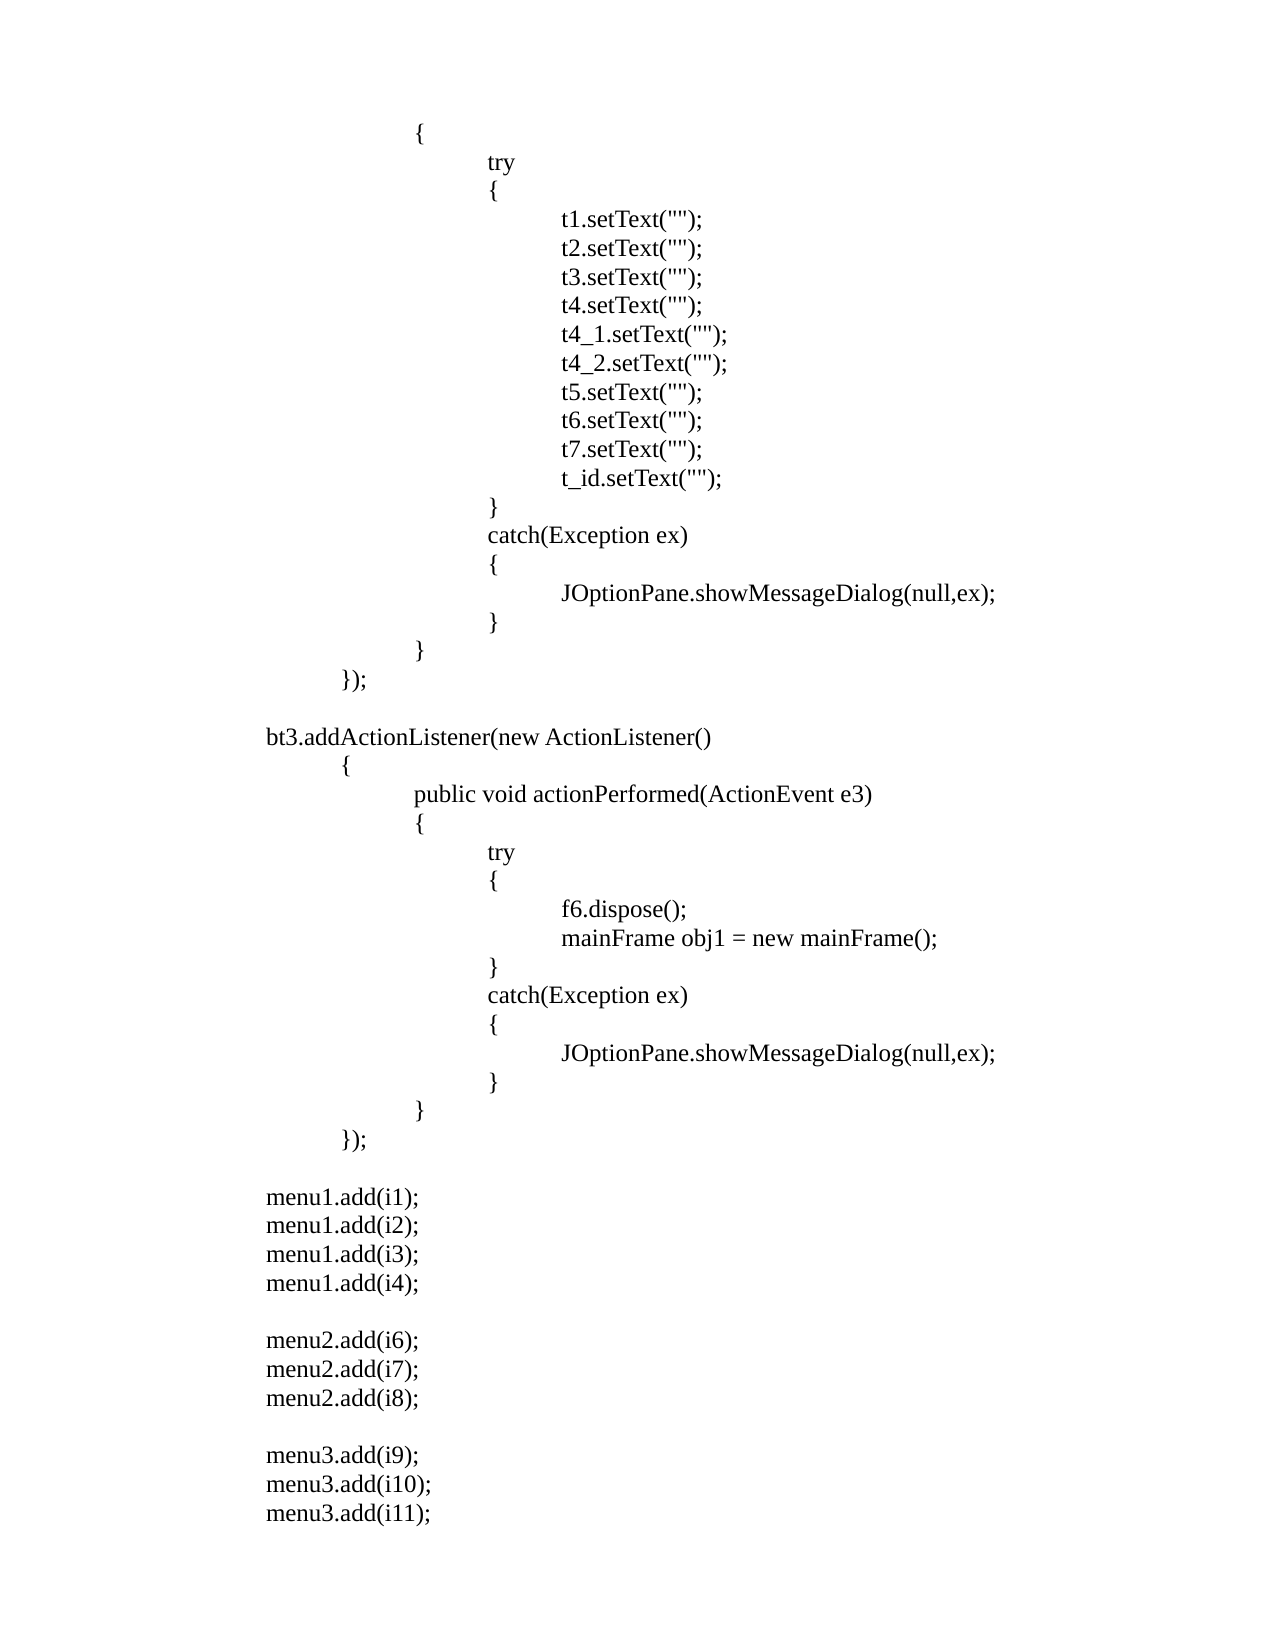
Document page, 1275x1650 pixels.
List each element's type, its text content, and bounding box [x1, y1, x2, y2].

text menu2.add(i6); [118, 1326, 1157, 1354]
text menu3.add(i9); [118, 1441, 1157, 1469]
text try [118, 837, 1157, 866]
text { [118, 176, 1157, 204]
text menu3.add(i11); [118, 1498, 1157, 1527]
text menu2.add(i8); [118, 1383, 1157, 1412]
text JOptionPane.showMessageDialog(null,ex); [118, 578, 1157, 607]
text menu1.add(i1); [118, 1182, 1157, 1211]
text mainFrame obj1 = new mainFrame(); [118, 923, 1157, 952]
text catch(Exception ex) [118, 981, 1157, 1009]
text t3.setText(""); [118, 262, 1157, 291]
text t4_2.setText(""); [118, 348, 1157, 377]
text { [118, 549, 1157, 578]
text { [118, 808, 1157, 837]
text menu2.add(i7); [118, 1354, 1157, 1383]
text } [118, 492, 1157, 521]
text try [118, 147, 1157, 176]
text t2.setText(""); [118, 233, 1157, 262]
text { [118, 118, 1157, 147]
text } [118, 1096, 1157, 1124]
text JOptionPane.showMessageDialog(null,ex); [118, 1038, 1157, 1067]
text } [118, 1067, 1157, 1096]
text t4_1.setText(""); [118, 319, 1157, 348]
text t1.setText(""); [118, 204, 1157, 233]
text bt3.addActionListener(new ActionListener() [118, 722, 1157, 751]
text catch(Exception ex) [118, 521, 1157, 549]
text menu3.add(i10); [118, 1469, 1157, 1498]
text f6.dispose(); [118, 894, 1157, 923]
text t6.setText(""); [118, 406, 1157, 434]
text t4.setText(""); [118, 291, 1157, 319]
text }); [118, 1124, 1157, 1153]
text t7.setText(""); [118, 434, 1157, 463]
text menu1.add(i3); [118, 1239, 1157, 1268]
text menu1.add(i2); [118, 1211, 1157, 1239]
text } [118, 636, 1157, 664]
text { [118, 1009, 1157, 1038]
text }); [118, 664, 1157, 693]
text t_id.setText(""); [118, 463, 1157, 492]
text menu1.add(i4); [118, 1268, 1157, 1297]
text } [118, 952, 1157, 981]
text { [118, 866, 1157, 894]
text { [118, 751, 1157, 779]
text t5.setText(""); [118, 377, 1157, 406]
text public void actionPerformed(ActionEvent e3) [118, 779, 1157, 808]
text } [118, 607, 1157, 636]
